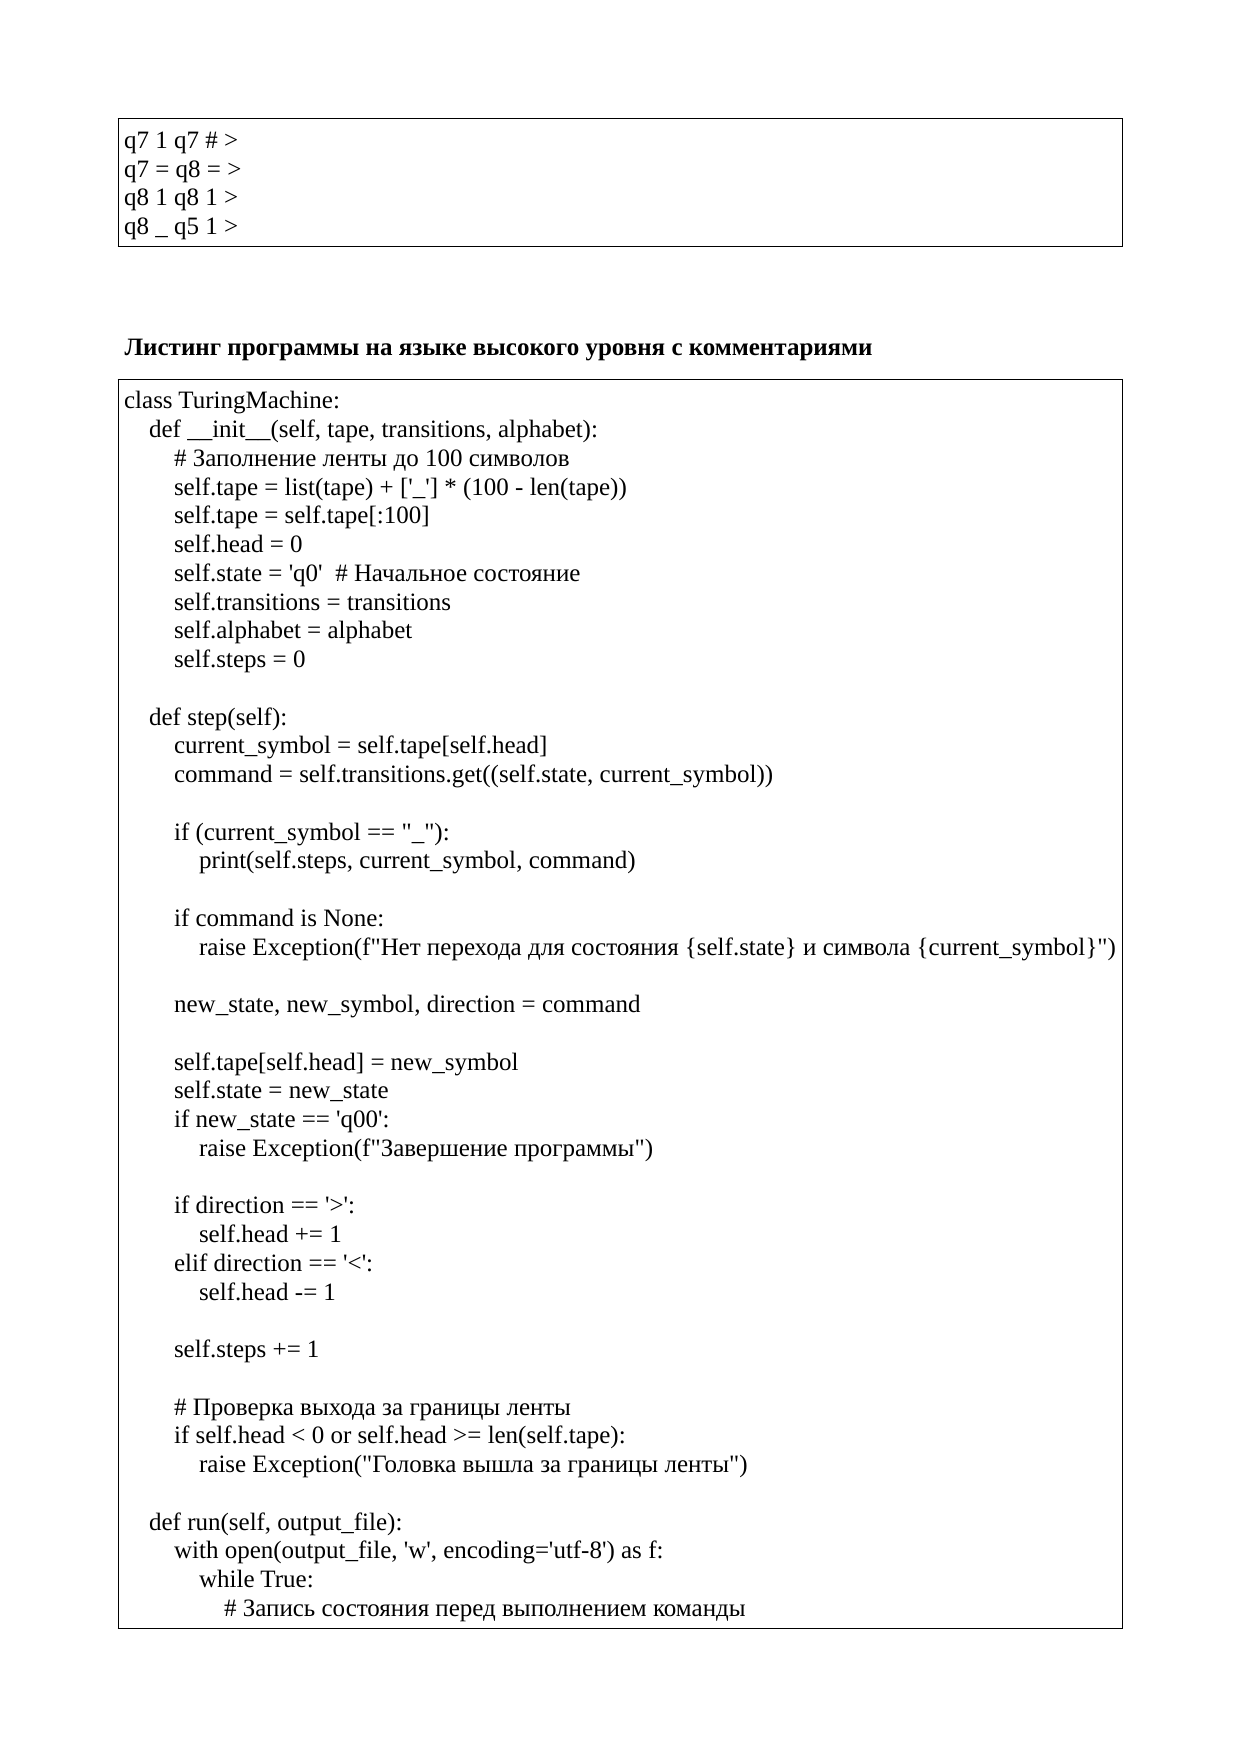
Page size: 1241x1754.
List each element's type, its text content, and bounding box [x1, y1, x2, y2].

text Листинг программы на языке высокого уровня с комментариями [118, 332, 1122, 361]
table_header class TuringMachine: def __init__(self, tape, transitions, alphabet): # Заполнение ленты до 100 символов self.tape = list(tape) + ['_'] * (100 - len(tape)) self.tape = self.tape[:100] self.head = 0 self.state = 'q0' # Начальное состояние self.transitions = transitions self.alphabet = alphabet self.steps = 0 def step(self): current_symbol = self.tape[self.head] command = self.transitions.get((self.state, current_symbol)) if (current_symbol == "_"): print(self.steps, current_symbol, command) if command is None: raise Exception(f"Нет перехода для состояния {self.state} и символа {current_symbol}") new_state, new_symbol, direction = command self.tape[self.head] = new_symbol self.state = new_state if new_state == 'q00': raise Exception(f"Завершение программы") if direction == '>': self.head += 1 elif direction == '<': self.head -= 1 self.steps += 1 # Проверка выхода за границы ленты if self.head < 0 or self.head >= len(self.tape): raise Exception("Головка вышла за границы ленты") def run(self, output_file): with open(output_file, 'w', encoding='utf-8') as f: while True: # Запись состояния перед выполнением команды [119, 380, 1122, 1628]
table_header q7 1 q7 # > q7 = q8 = > q8 1 q8 1 > q8 _ q5 1 > [119, 119, 1122, 246]
